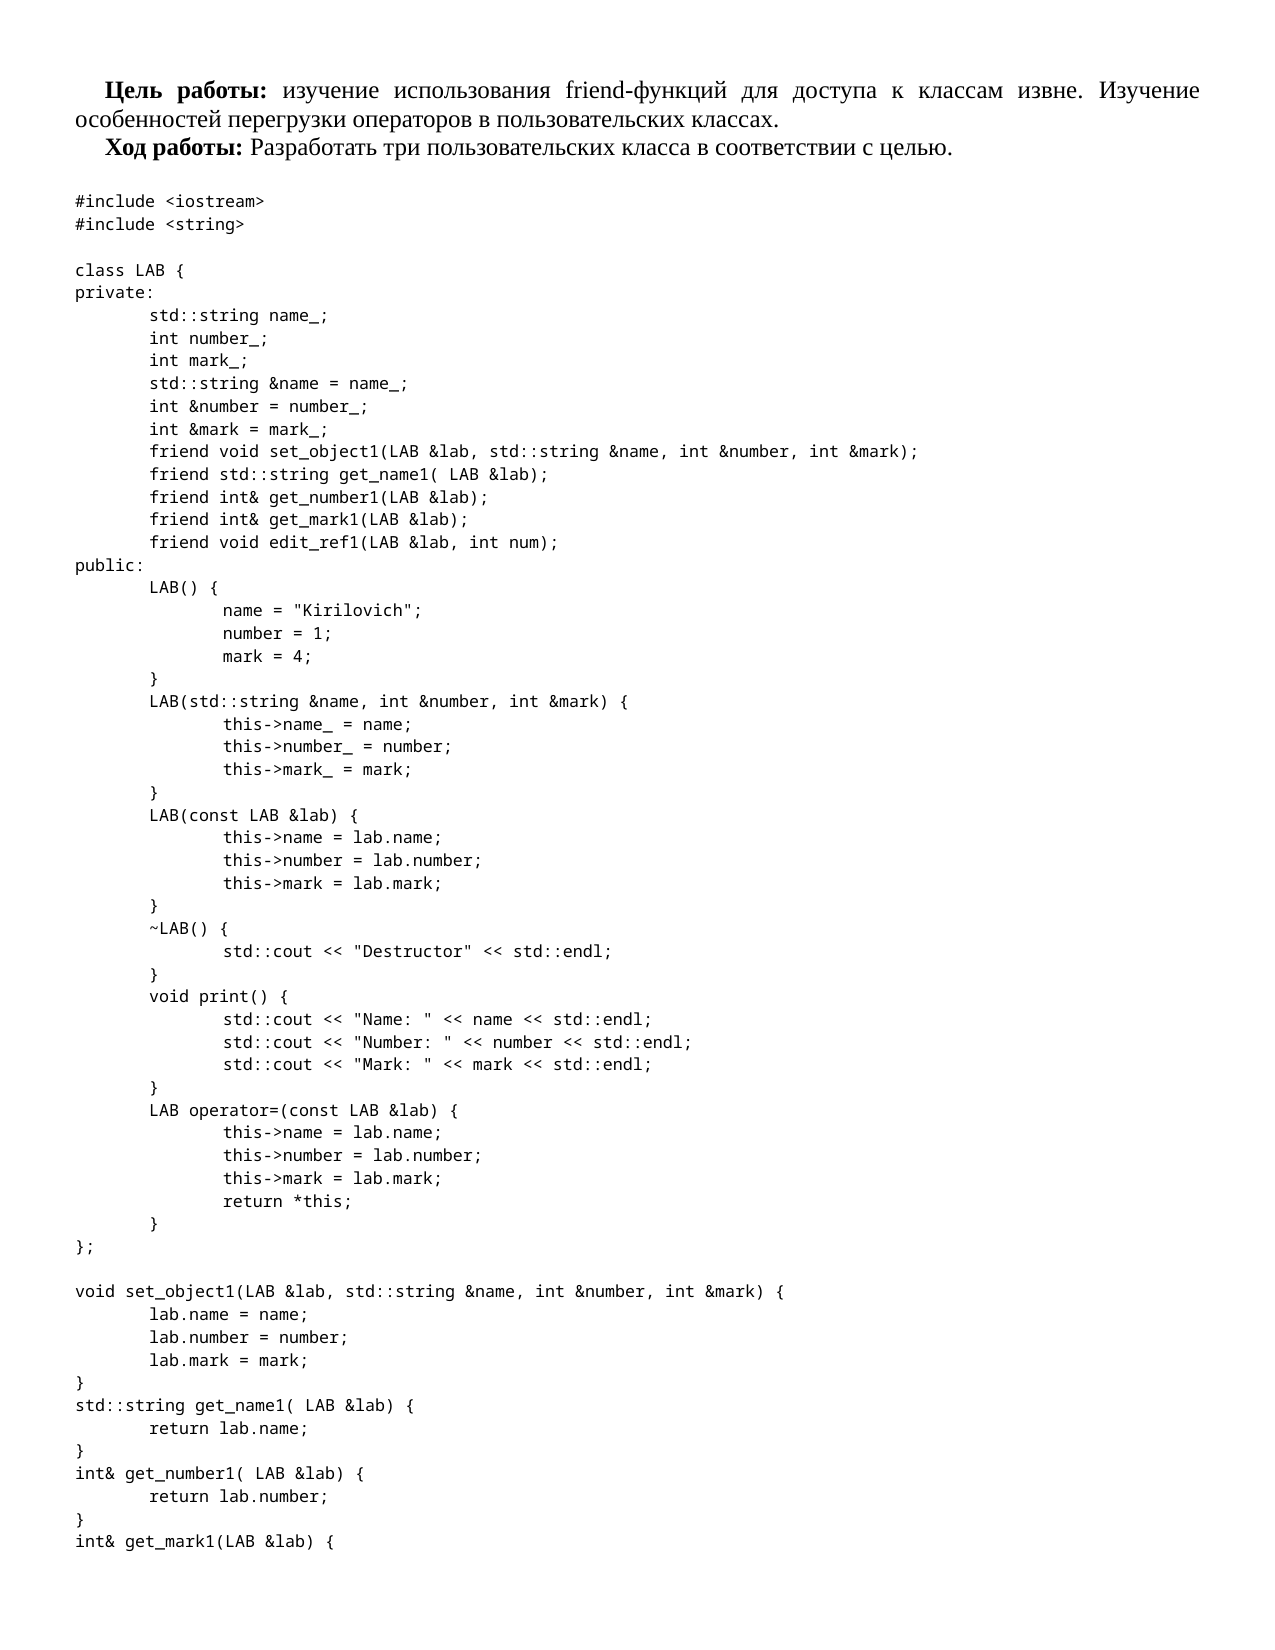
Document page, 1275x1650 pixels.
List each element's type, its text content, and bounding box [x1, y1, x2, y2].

text LAB(std::string &name, int &number, int &mark) { [75, 689, 1200, 712]
text friend int& get_number1(LAB &lab); [75, 485, 1200, 508]
text friend void edit_ref1(LAB &lab, int num); [75, 531, 1200, 553]
text } [75, 1439, 1200, 1462]
text int number_; [75, 326, 1200, 349]
text lab.mark = mark; [75, 1348, 1200, 1371]
text lab.name = name; [75, 1303, 1200, 1325]
text std::string name_; [75, 303, 1200, 326]
text this->name = lab.name; [75, 826, 1200, 848]
text int& get_mark1(LAB &lab) { [75, 1530, 1200, 1552]
text this->mark_ = mark; [75, 758, 1200, 780]
text } [75, 1076, 1200, 1098]
text std::cout << "Destructor" << std::endl; [75, 939, 1200, 962]
text } [75, 894, 1200, 917]
text return *this; [75, 1189, 1200, 1212]
text void set_object1(LAB &lab, std::string &name, int &number, int &mark) { [75, 1280, 1200, 1303]
text std::cout << "Number: " << number << std::endl; [75, 1030, 1200, 1053]
text return lab.name; [75, 1416, 1200, 1439]
text friend std::string get_name1( LAB &lab); [75, 462, 1200, 485]
text public: [75, 553, 1200, 576]
text LAB() { [75, 576, 1200, 599]
text int& get_number1( LAB &lab) { [75, 1462, 1200, 1484]
text friend int& get_mark1(LAB &lab); [75, 508, 1200, 531]
text } [75, 1371, 1200, 1393]
text this->name_ = name; [75, 712, 1200, 735]
text Цель работы: изучение использования friend-функций для доступа к классам извне. Изучение особенностей перегрузки операторов в пользовательских классах. [75, 75, 1200, 132]
text name = "Kirilovich"; [75, 599, 1200, 621]
text this->number_ = number; [75, 735, 1200, 758]
text lab.number = number; [75, 1325, 1200, 1348]
text this->mark = lab.mark; [75, 1166, 1200, 1189]
text std::cout << "Name: " << name << std::endl; [75, 1007, 1200, 1030]
text int &mark = mark_; [75, 417, 1200, 440]
text std::string get_name1( LAB &lab) { [75, 1393, 1200, 1416]
text this->number = lab.number; [75, 1144, 1200, 1166]
text class LAB { [75, 258, 1200, 281]
text this->number = lab.number; [75, 848, 1200, 871]
text int &number = number_; [75, 394, 1200, 417]
text friend void set_object1(LAB &lab, std::string &name, int &number, int &mark); [75, 440, 1200, 462]
text number = 1; [75, 621, 1200, 644]
text std::string &name = name_; [75, 372, 1200, 394]
text #include <iostream> [75, 190, 1200, 213]
text } [75, 962, 1200, 985]
text ~LAB() { [75, 917, 1200, 939]
text this->name = lab.name; [75, 1121, 1200, 1144]
text } [75, 1507, 1200, 1530]
text Ход работы: Разработать три пользовательских класса в соответствии с целью. [75, 132, 1200, 161]
text return lab.number; [75, 1484, 1200, 1507]
text mark = 4; [75, 644, 1200, 667]
text private: [75, 281, 1200, 303]
text #include <string> [75, 213, 1200, 235]
text LAB(const LAB &lab) { [75, 803, 1200, 826]
text void print() { [75, 985, 1200, 1007]
text } [75, 780, 1200, 803]
text int mark_; [75, 349, 1200, 372]
text std::cout << "Mark: " << mark << std::endl; [75, 1053, 1200, 1076]
text this->mark = lab.mark; [75, 871, 1200, 894]
text LAB operator=(const LAB &lab) { [75, 1098, 1200, 1121]
text } [75, 1212, 1200, 1234]
text }; [75, 1234, 1200, 1257]
text } [75, 667, 1200, 689]
